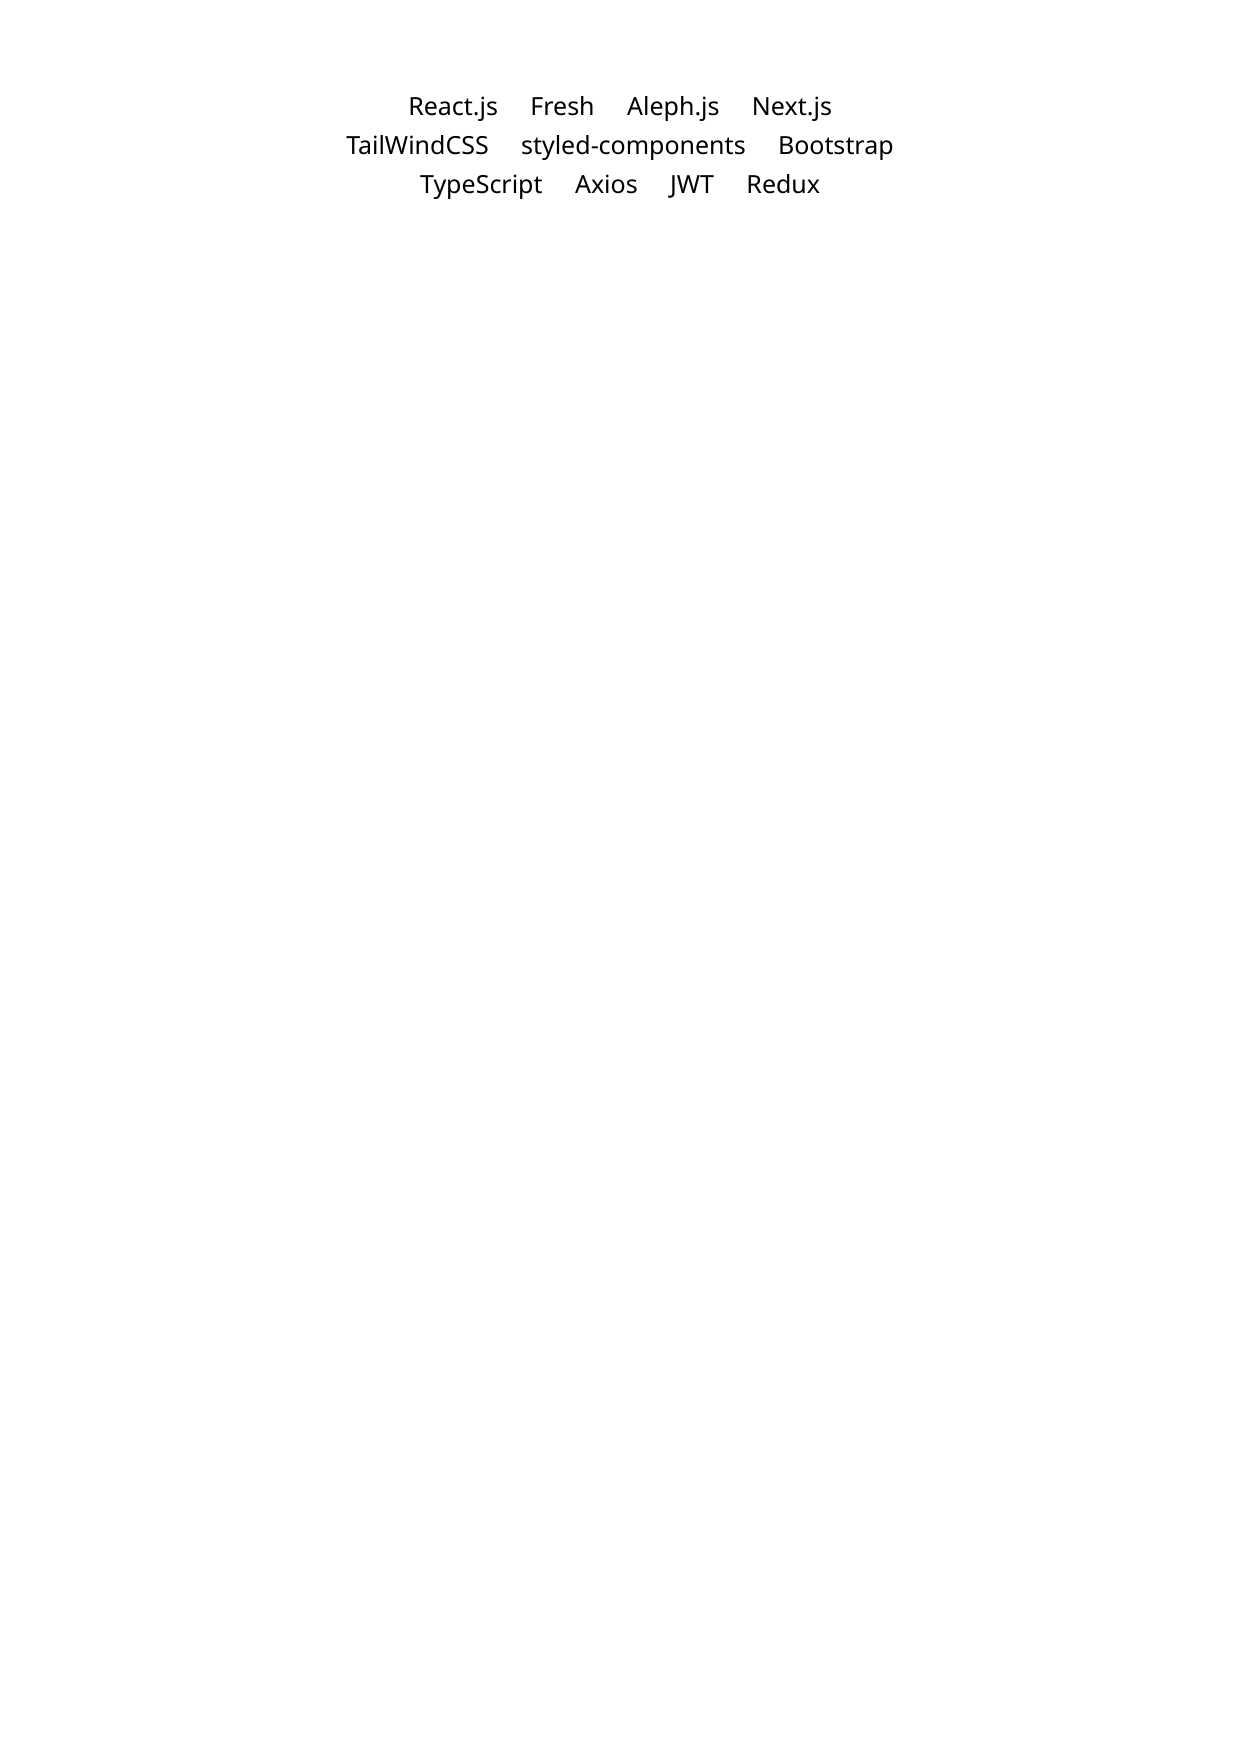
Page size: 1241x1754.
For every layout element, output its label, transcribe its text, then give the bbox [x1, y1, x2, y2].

text TypeScript Axios JWT Redux [88, 167, 1152, 201]
text React.js Fresh Aleph.js Next.js [88, 88, 1152, 123]
text TailWindCSS styled-components Bootstrap [88, 128, 1152, 162]
